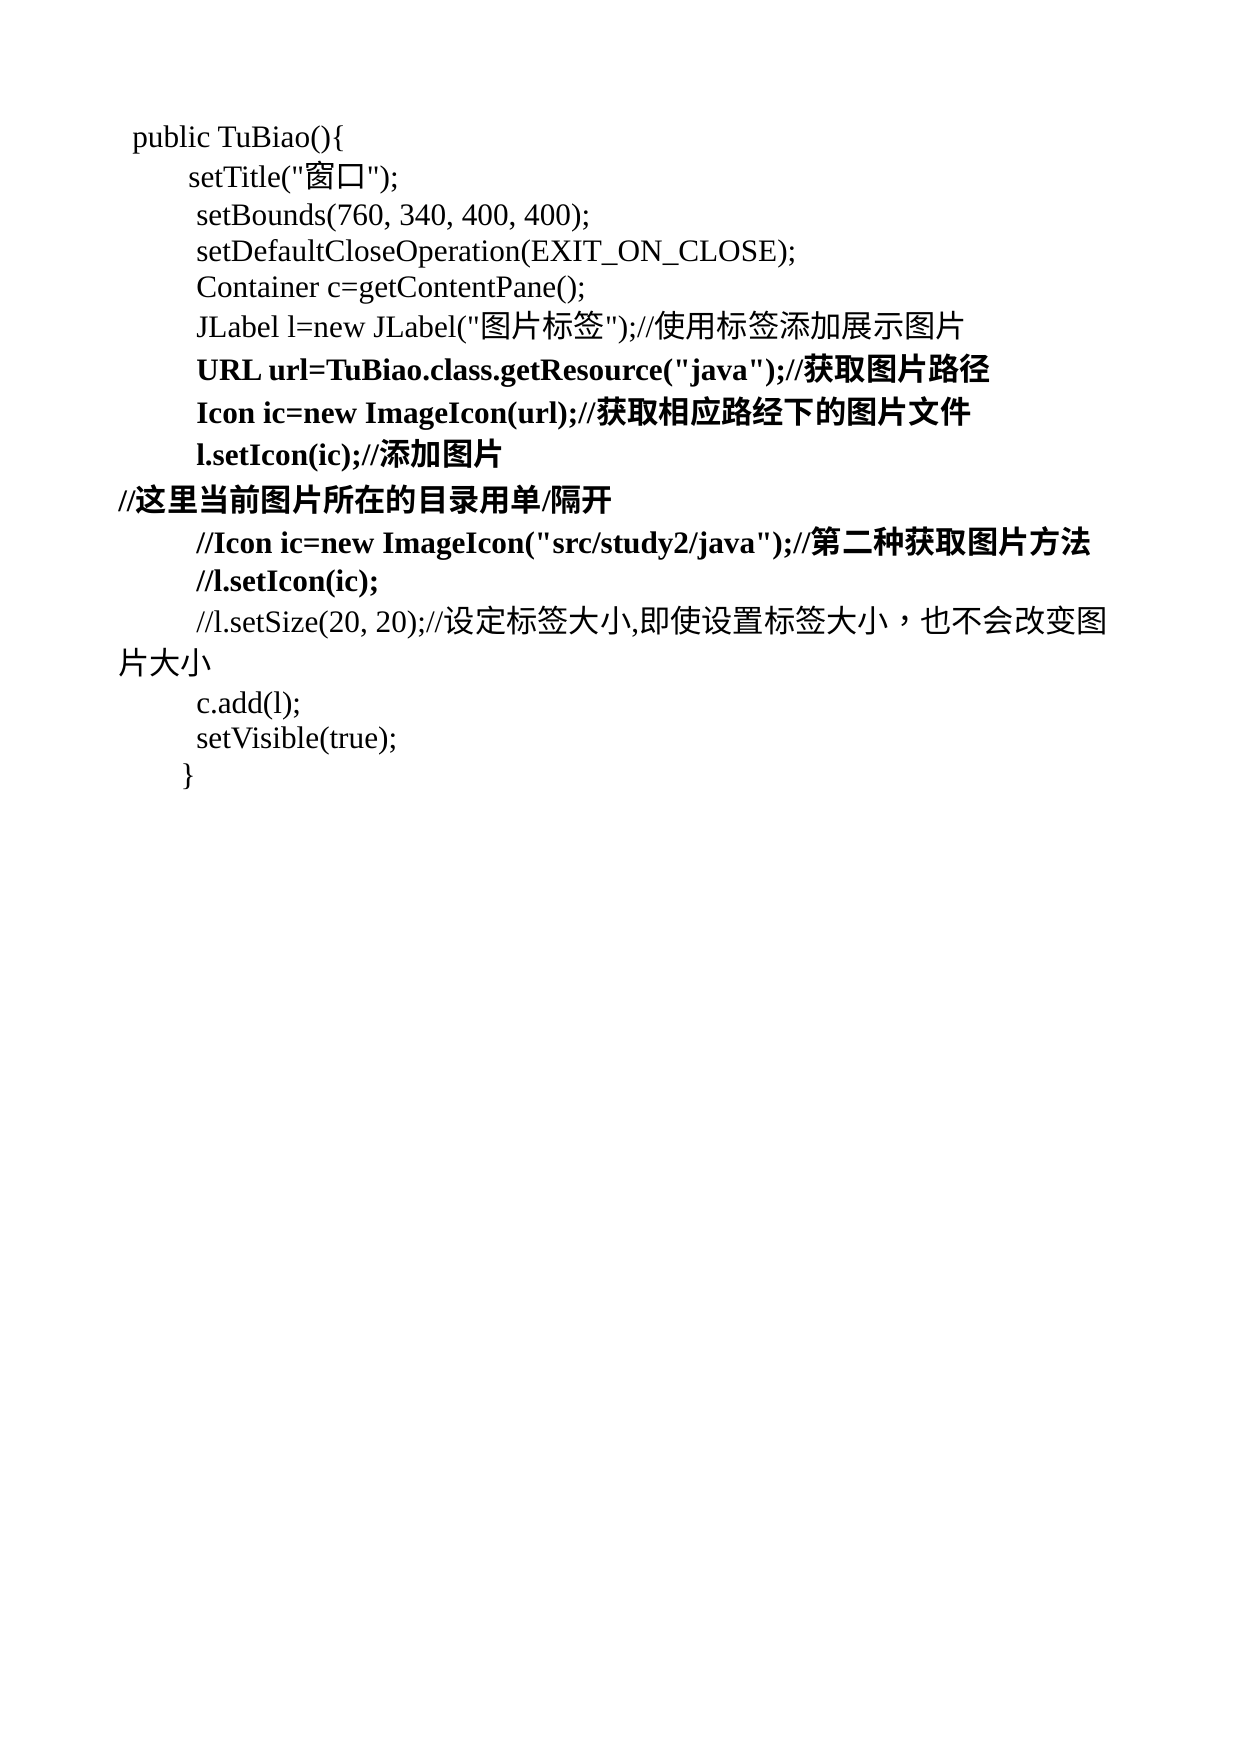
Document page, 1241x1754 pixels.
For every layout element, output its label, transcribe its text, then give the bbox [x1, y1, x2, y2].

text JLabel l=new JLabel("图片标签");//使用标签添加展示图片 [118, 304, 1122, 347]
text setDefaultCloseOperation(EXIT_ON_CLOSE); [118, 233, 1122, 268]
text //Icon ic=new ImageIcon("src/study2/java");//第二种获取图片方法 [118, 520, 1122, 563]
text public TuBiao(){ [118, 118, 1122, 154]
text //这里当前图片所在的目录用单/隔开 [118, 475, 1122, 520]
text l.setIcon(ic);//添加图片 [118, 432, 1122, 475]
text setBounds(760, 340, 400, 400); [118, 197, 1122, 233]
text URL url=TuBiao.class.getResource("java");//获取图片路径 [118, 347, 1122, 390]
text setTitle("窗口"); [118, 154, 1122, 197]
text Container c=getContentPane(); [118, 268, 1122, 304]
text //l.setSize(20, 20);//设定标签大小,即使设置标签大小，也不会改变图片大小 [118, 599, 1122, 684]
text Icon ic=new ImageIcon(url);//获取相应路经下的图片文件 [118, 390, 1122, 432]
text setVisible(true); [118, 720, 1122, 756]
text //l.setIcon(ic); [118, 563, 1122, 599]
text c.add(l); [118, 684, 1122, 720]
text } [118, 756, 1122, 792]
